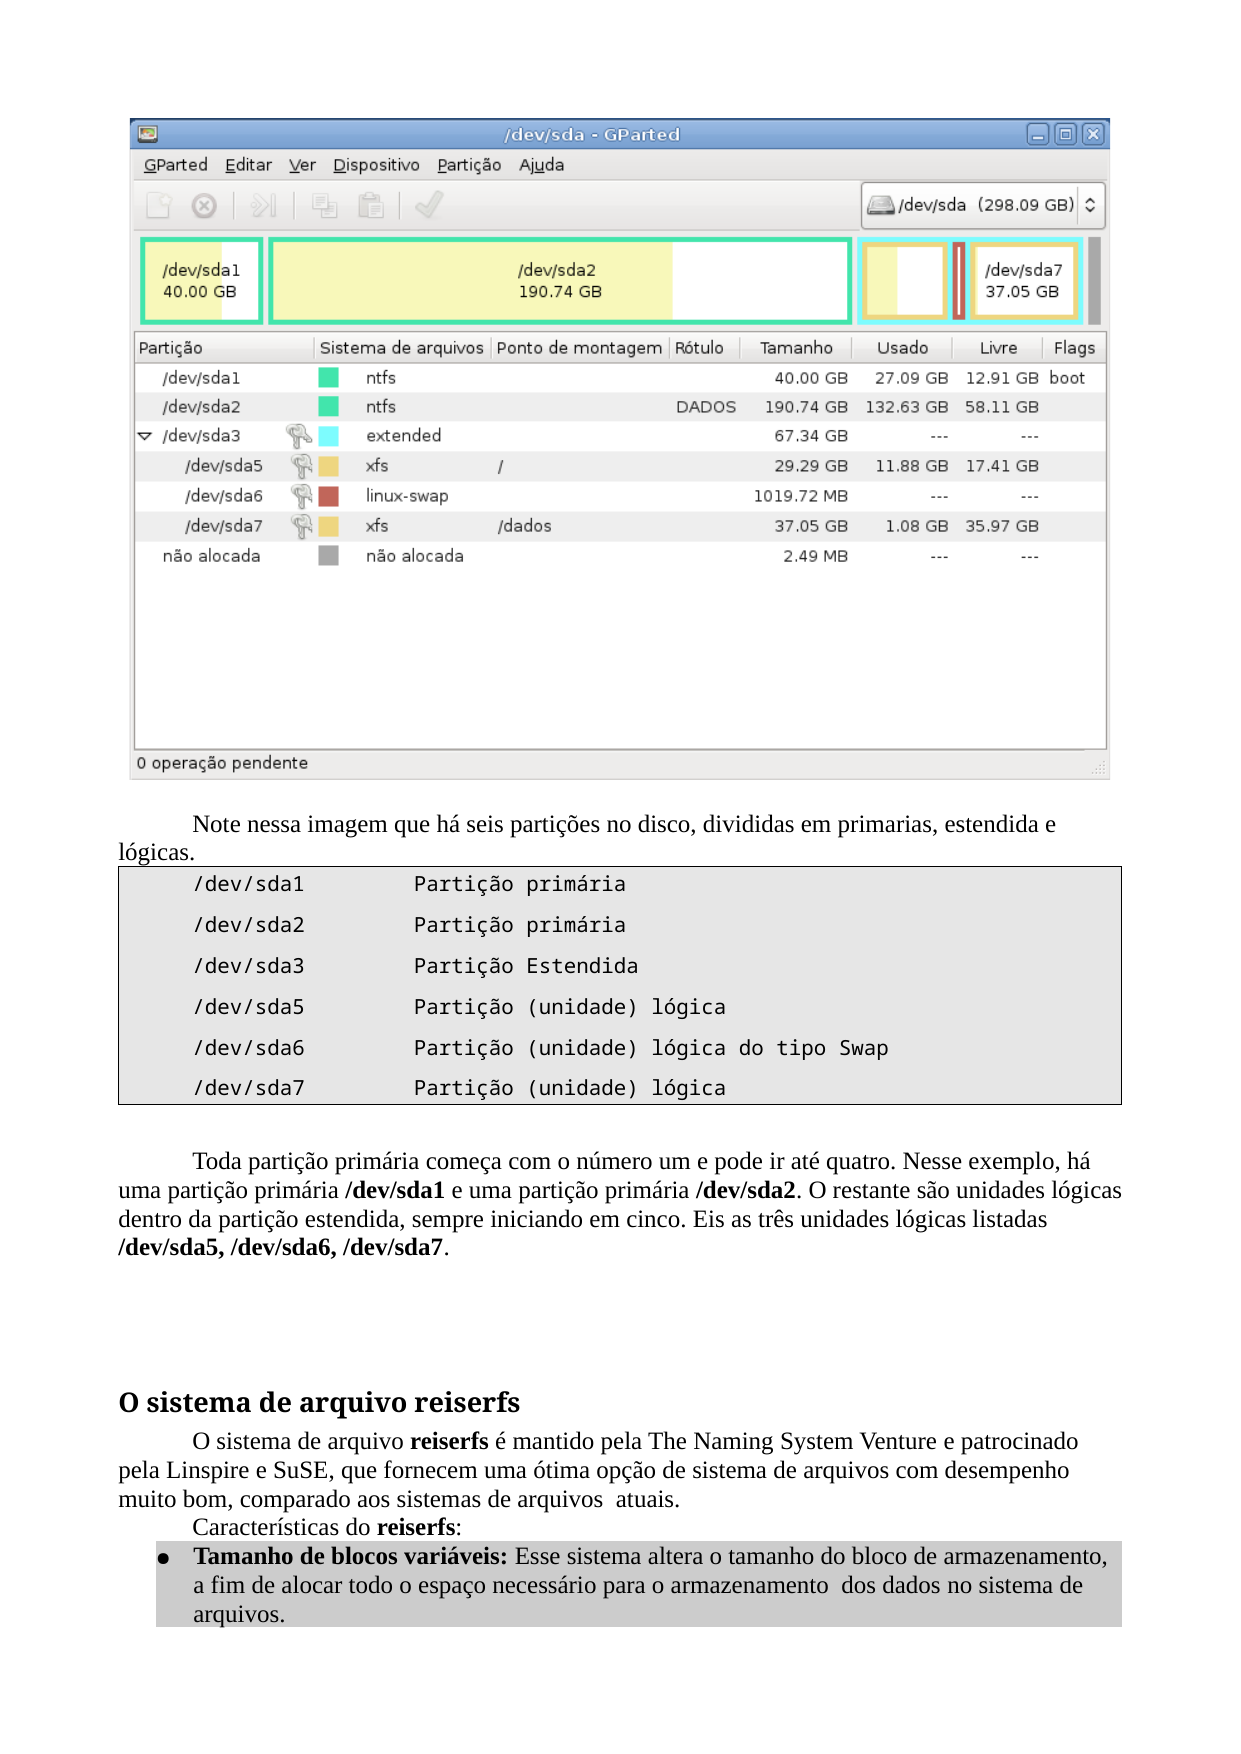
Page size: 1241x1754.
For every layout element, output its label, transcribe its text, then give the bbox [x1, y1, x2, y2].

subtitle O sistema de arquivo reiserfs [118, 1383, 1122, 1420]
text /dev/sda1 Partição primária [119, 867, 1121, 898]
list Tamanho de blocos variáveis: Esse sistema altera o tamanho do bloco de armazenamento, a fim de alocar todo o espaço necessário para o armazenamento dos dados no sistema de arquivos. [156, 1541, 1122, 1627]
picture [129, 118, 1111, 780]
text Note nessa imagem que há seis partições no disco, divididas em primarias, estendida e lógicas. [118, 809, 1122, 866]
text O sistema de arquivo reiserfs é mantido pela The Naming System Venture e patrocinado pela Linspire e SuSE, que fornecem uma ótima opção de sistema de arquivos com desempenho muito bom, comparado aos sistemas de arquivos atuais. [118, 1426, 1122, 1512]
text Toda partição primária começa com o número um e pode ir até quatro. Nesse exemplo, há uma partição primária /dev/sda1 e uma partição primária /dev/sda2. O restante são unidades lógicas dentro da partição estendida, sempre iniciando em cinco. Eis as três unidades lógicas listadas /dev/sda5, /dev/sda6, /dev/sda7. [118, 1146, 1122, 1261]
text /dev/sda5 Partição (unidade) lógica [119, 989, 1121, 1020]
text /dev/sda3 Partição Estendida [119, 948, 1121, 979]
text /dev/sda2 Partição primária [119, 907, 1121, 939]
text /dev/sda7 Partição (unidade) lógica [119, 1070, 1121, 1104]
text /dev/sda6 Partição (unidade) lógica do tipo Swap [119, 1029, 1121, 1061]
text Características do reiserfs: [118, 1512, 1122, 1541]
